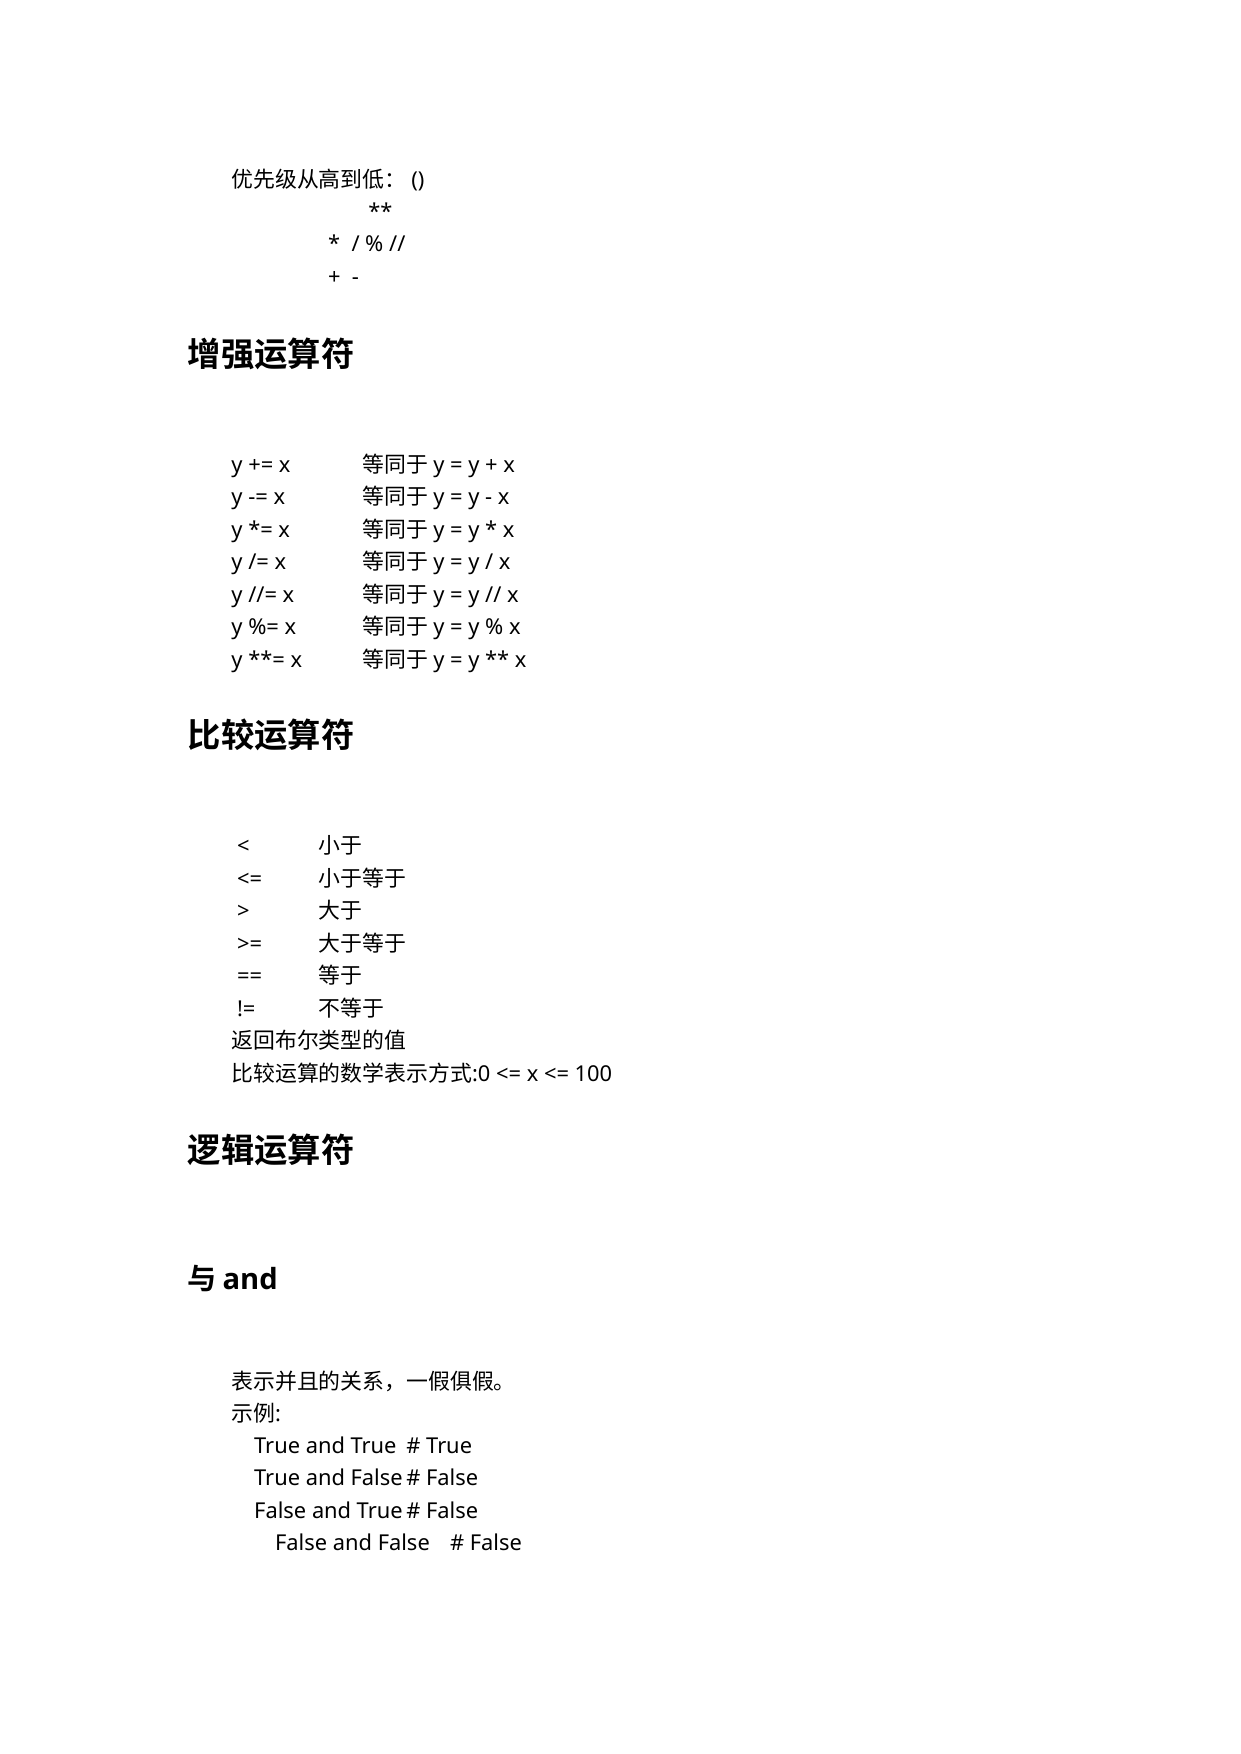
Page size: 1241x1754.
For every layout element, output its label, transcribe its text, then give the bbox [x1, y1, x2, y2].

text + - [187, 259, 1053, 292]
text y += x 等同于 y = y + x [187, 446, 1053, 479]
text y *= x 等同于 y = y * x [187, 511, 1053, 544]
subtitle 比较运算符 [187, 701, 1053, 766]
text 返回布尔类型的值 [187, 1023, 1053, 1056]
text != 不等于 [187, 991, 1053, 1023]
text 表示并且的关系，一假俱假。 [187, 1363, 1053, 1396]
text y /= x 等同于 y = y / x [187, 544, 1053, 576]
text >= 大于等于 [187, 926, 1053, 958]
subtitle 增强运算符 [187, 319, 1053, 384]
text True and False # False [187, 1461, 1053, 1493]
text False and True # False [187, 1493, 1053, 1526]
subtitle 逻辑运算符 [187, 1115, 1053, 1180]
text y //= x 等同于 y = y // x [187, 576, 1053, 609]
text > 大于 [187, 893, 1053, 926]
text < 小于 [187, 828, 1053, 861]
text 优先级从高到低： () [187, 162, 1053, 194]
text 比较运算的数学表示方式:0 <= x <= 100 [187, 1056, 1053, 1088]
text <= 小于等于 [187, 861, 1053, 893]
text ** [187, 194, 1053, 227]
text y **= x 等同于 y = y ** x [187, 641, 1053, 674]
subtitle 与and [187, 1244, 1053, 1309]
text True and True # True [187, 1428, 1053, 1461]
text 示例: [187, 1396, 1053, 1428]
text y -= x 等同于 y = y - x [187, 479, 1053, 511]
text y %= x 等同于 y = y % x [187, 609, 1053, 641]
text == 等于 [187, 958, 1053, 991]
text False and False # False [231, 1526, 1053, 1558]
text * / % // [187, 227, 1053, 259]
